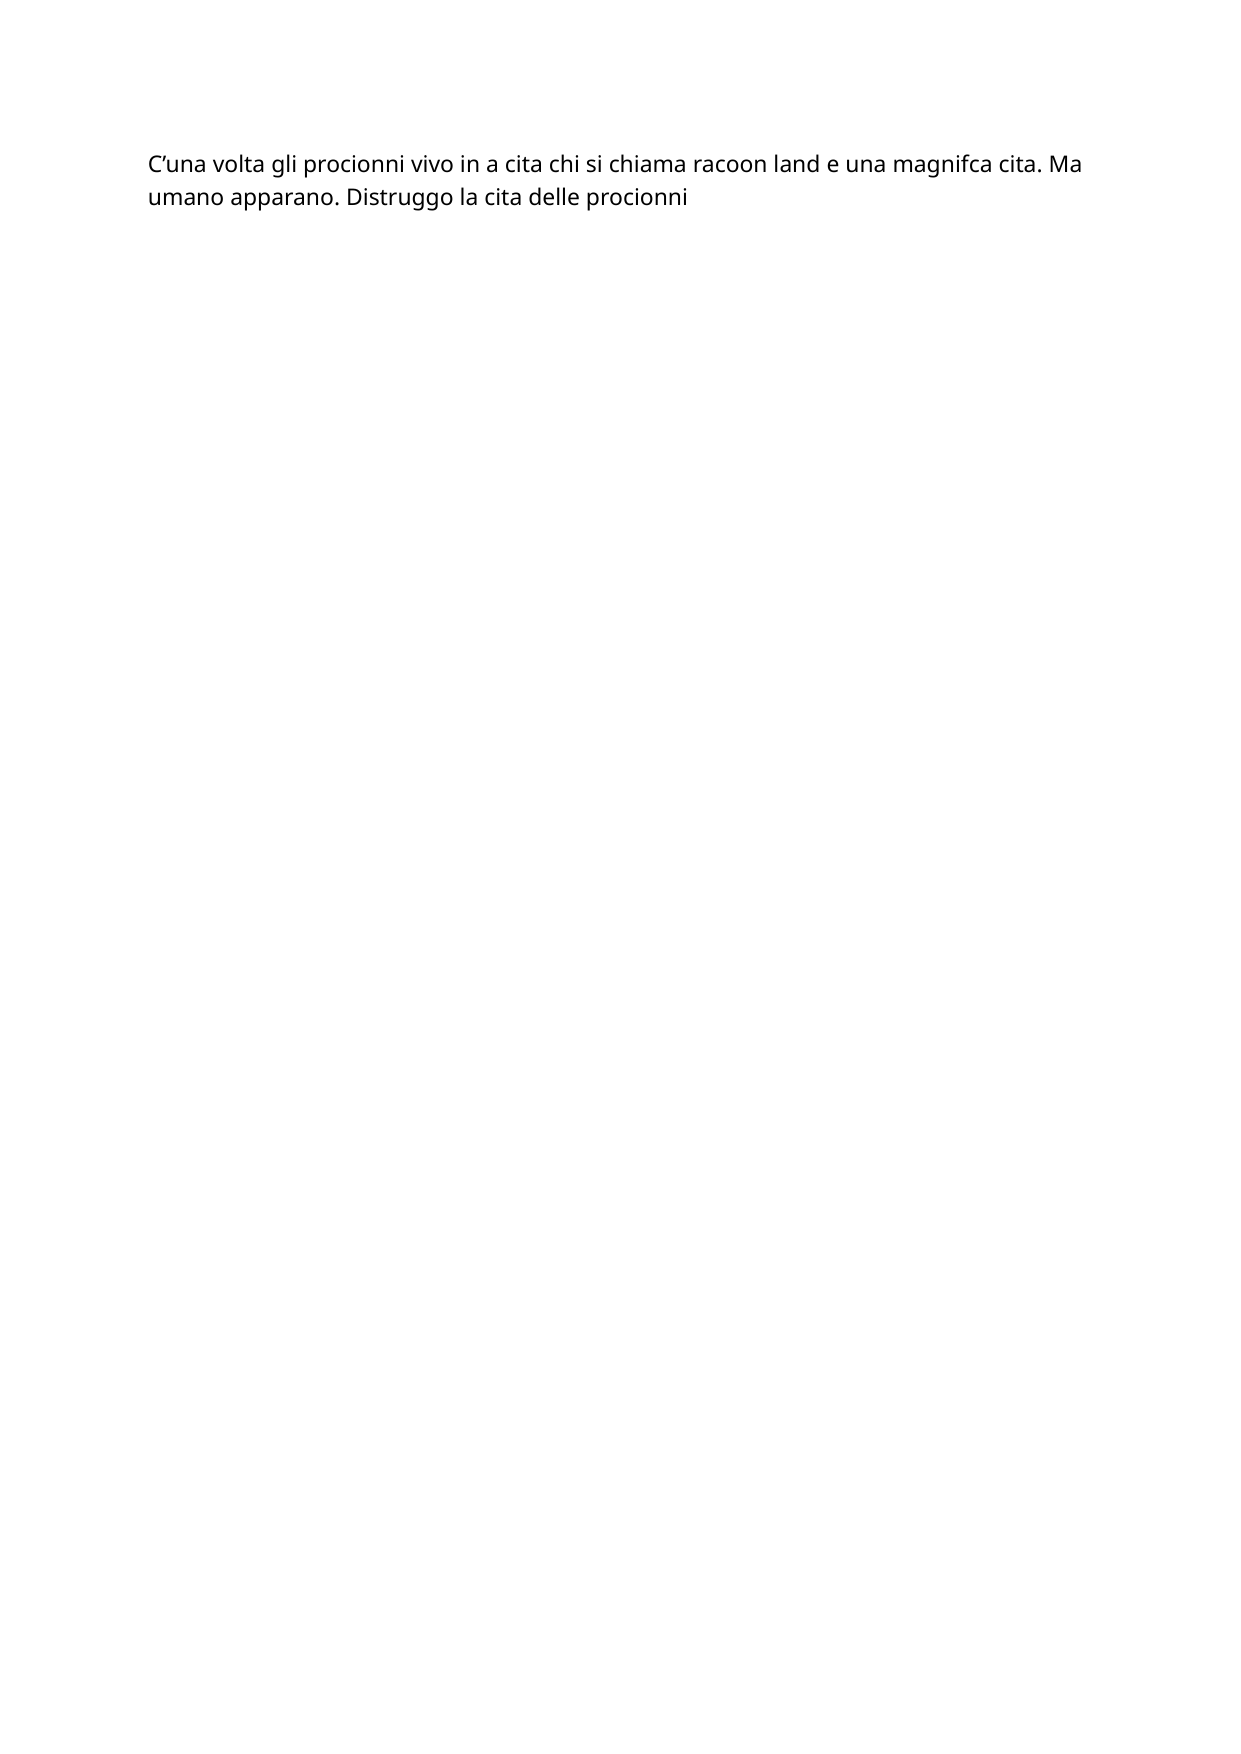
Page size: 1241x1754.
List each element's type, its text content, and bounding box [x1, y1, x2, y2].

text C’una volta gli procionni vivo in a cita chi si chiama racoon land e una magnifca cita. Ma umano apparano. Distruggo la cita delle procionni [148, 148, 1092, 212]
